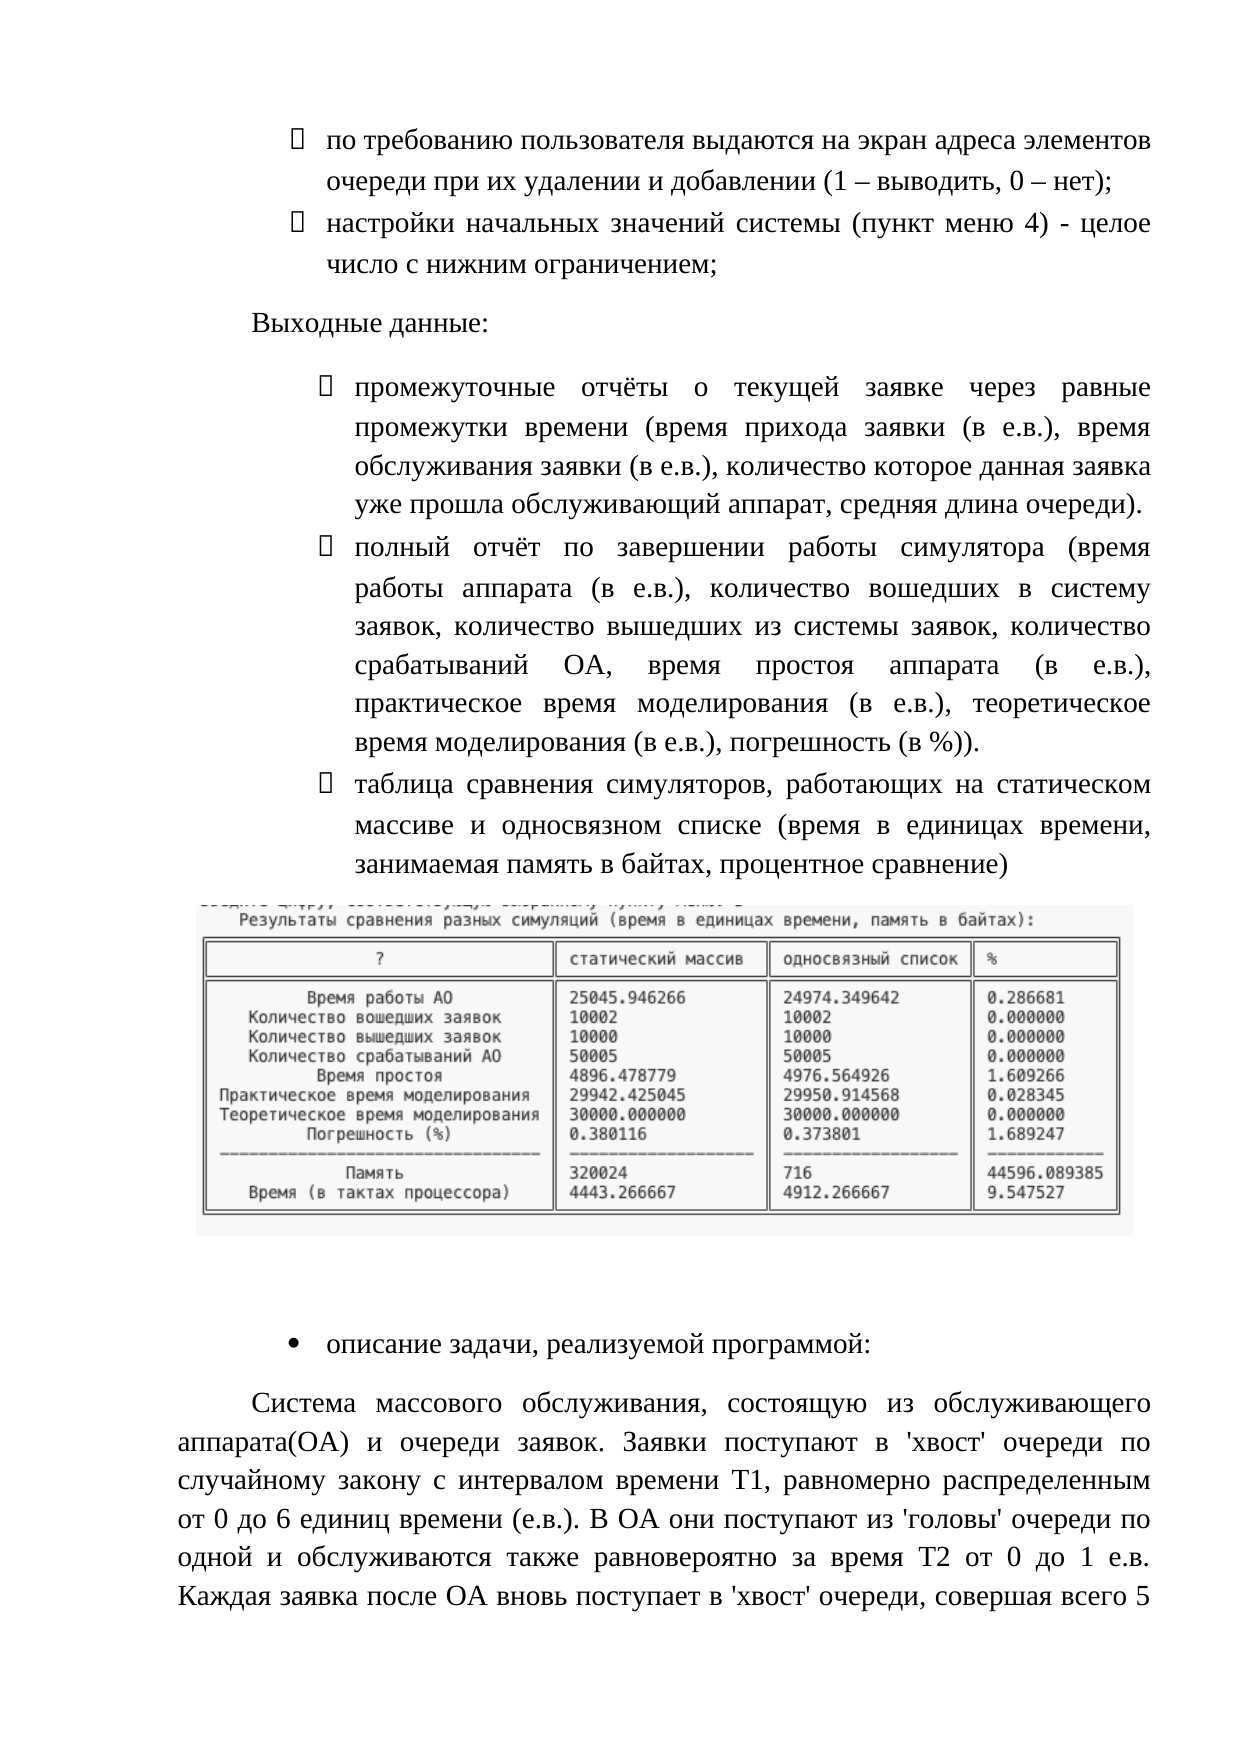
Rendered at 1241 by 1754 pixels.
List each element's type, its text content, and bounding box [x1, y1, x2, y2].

text Выходные данные: [177, 305, 1152, 339]
list описание задачи, реализуемой программой: [288, 1326, 1152, 1359]
text Система массового обслуживания, состоящую из обслуживающего аппарата(ОА) и очереди заявок. Заявки поступают в 'хвост' очереди по случайному закону с интервалом времени Т1, равномерно распределенным от 0 до 6 единиц времени (е.в.). В ОА они поступают из 'головы' очереди по одной и обслуживаются также равновероятно за время Т2 от 0 до 1 е.в. Каждая заявка после ОА вновь поступает в 'хвост' очереди, совершая всего 5 [177, 1385, 1152, 1611]
list полный отчёт по завершении работы симулятора (время работы аппарата (в е.в.), количество вошедших в систему заявок, количество вышедших из системы заявок, количество срабатываний ОА, время простоя аппарата (в е.в.), практическое время моделирования (в е.в.), теоретическое время моделирования (в е.в.), погрешность (в %)). [317, 525, 1152, 757]
list таблица сравнения симуляторов, работающих на статическом массиве и односвязном списке (время в единицах времени, занимаемая память в байтах, процентное сравнение) [317, 762, 1152, 879]
list настройки начальных значений системы (пункт меню 4) - целое число с нижним ограничением; [288, 201, 1152, 279]
list промежуточные отчёты о текущей заявке через равные промежутки времени (время прихода заявки (в е.в.), время обслуживания заявки (в е.в.), количество которое данная заявка уже прошла обслуживающий аппарат, средняя длина очереди). [317, 365, 1152, 520]
list по требованию пользователя выдаются на экран адреса элементов очереди при их удалении и добавлении (1 – выводить, 0 – нет); [288, 118, 1152, 196]
picture [196, 905, 1133, 1236]
